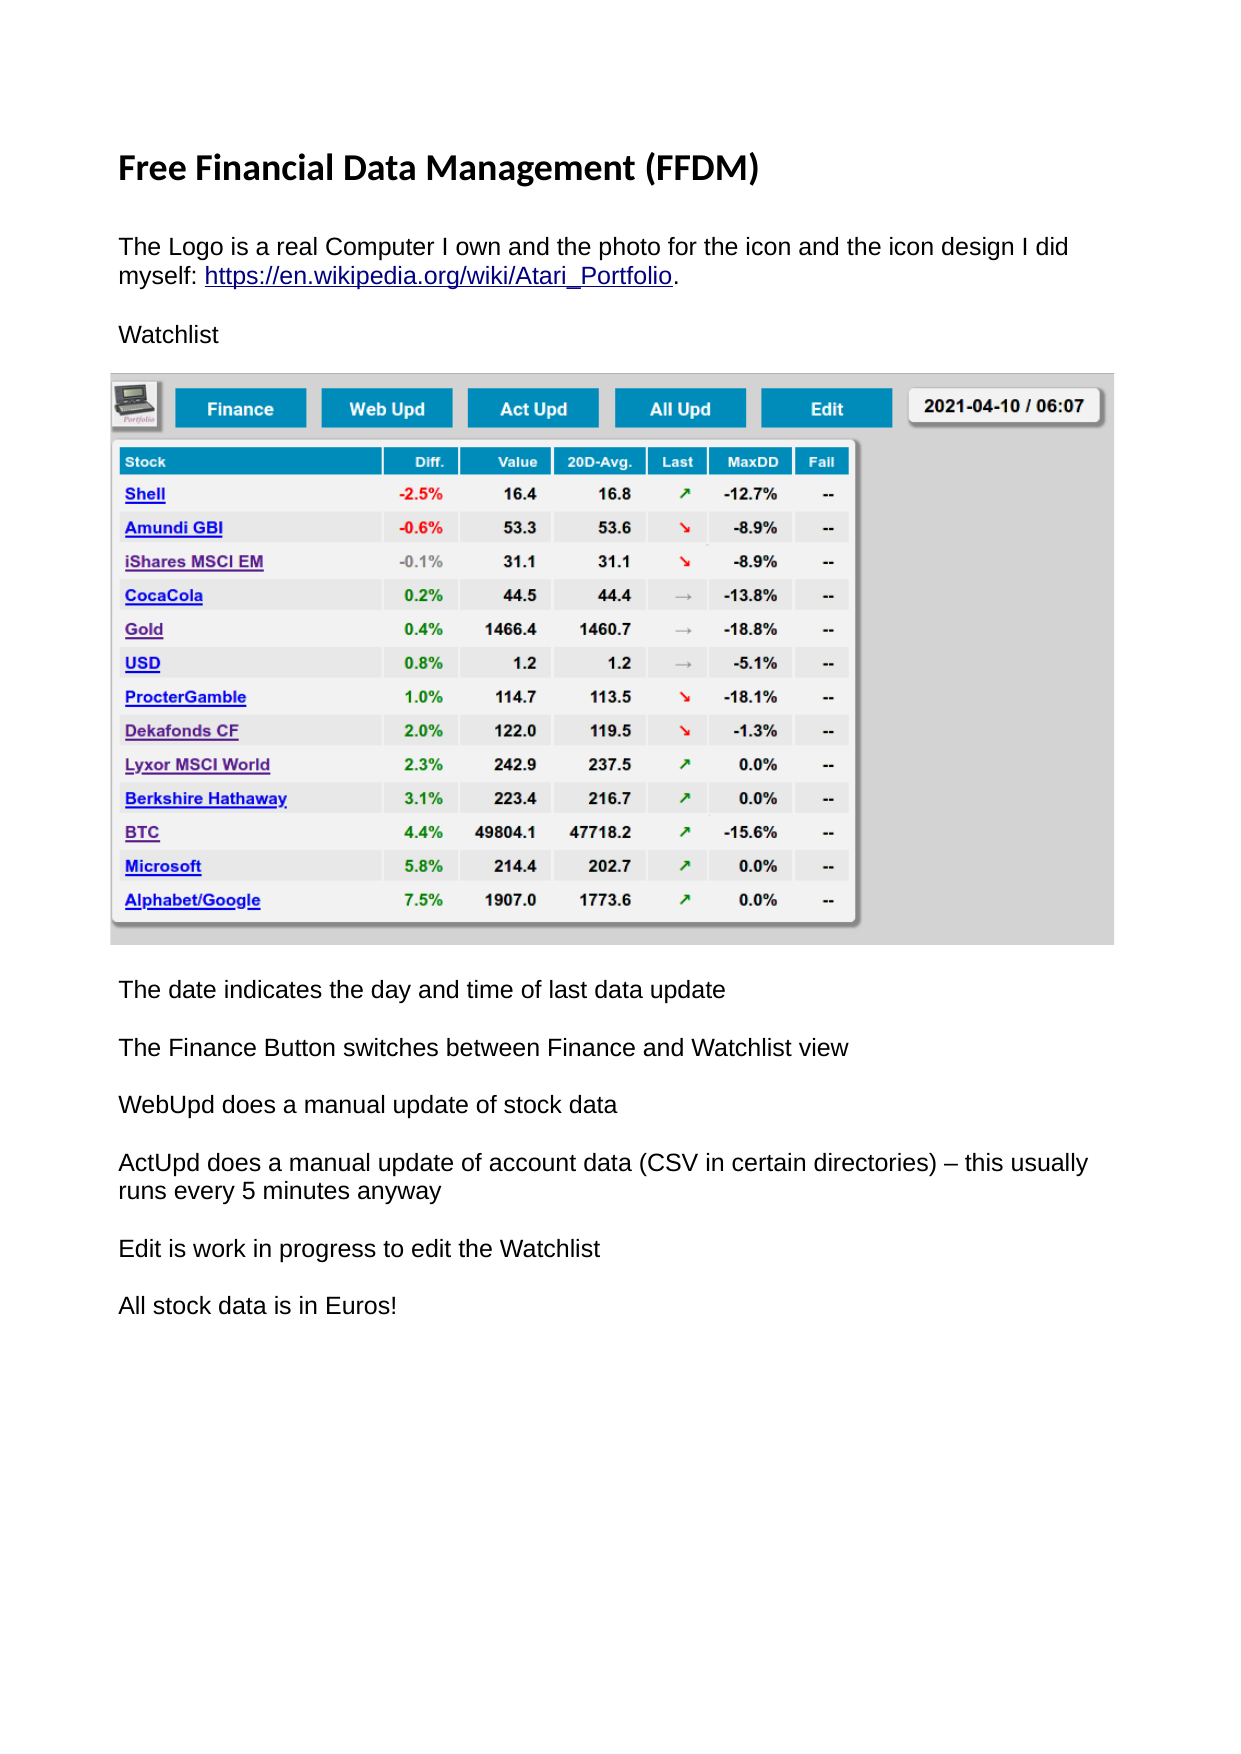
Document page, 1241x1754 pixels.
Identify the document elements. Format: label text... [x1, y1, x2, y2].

text Watchlist [118, 320, 1122, 349]
text All stock data is in Euros! [118, 1291, 1122, 1320]
text The date indicates the day and time of last data update [118, 975, 1122, 1004]
text Edit is work in progress to edit the Watchlist [118, 1234, 1122, 1262]
picture [110, 373, 1115, 945]
text The Logo is a real Computer I own and the photo for the icon and the icon design I did myself: https://en.wikipedia.org/wiki/Atari_Portfolio. [118, 232, 1122, 290]
text ActUpd does a manual update of account data (CSV in certain directories) – this usually runs every 5 minutes anyway [118, 1147, 1122, 1205]
subtitle Free Financial Data Management (FFDM) [118, 143, 1122, 189]
text The Finance Button switches between Finance and Watchlist view [118, 1032, 1122, 1061]
text WebUpd does a manual update of stock data [118, 1090, 1122, 1119]
